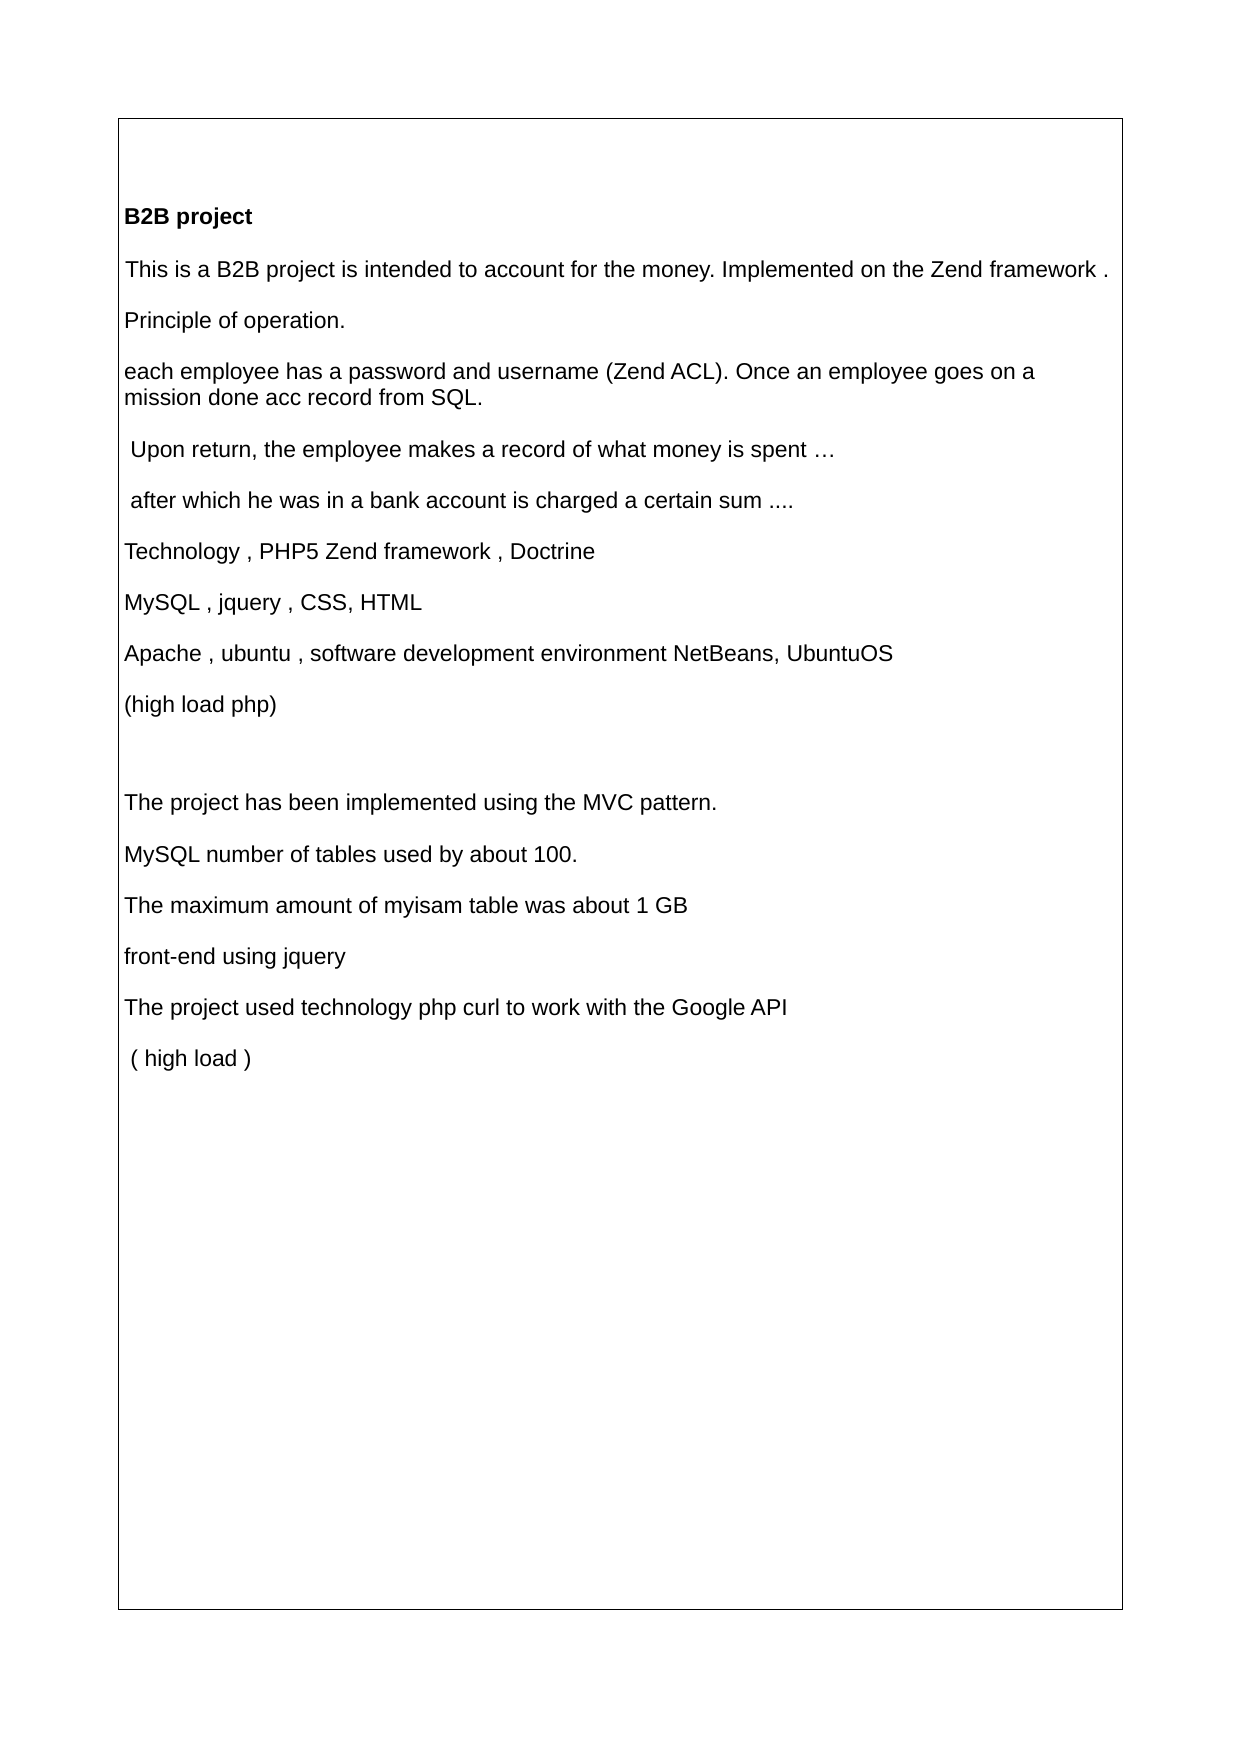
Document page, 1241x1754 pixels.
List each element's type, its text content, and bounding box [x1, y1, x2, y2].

table_header B2B project This is a B2B project is intended to account for the money. Implemented on the Zend framework . Principle of operation. each employee has a password and username (Zend ACL). Once an employee goes on a mission done acc record from SQL. Upon return, the employee makes a record of what money is spent … after which he was in a bank account is charged a certain sum .... Technology , PHP5 Zend framework , Doctrine MySQL , jquery , CSS, HTML Apache , ubuntu , software development environment NetBeans, UbuntuOS (high load php) The project has been implemented using the MVC pattern. MySQL number of tables used by about 100. The maximum amount of myisam table was about 1 GB front-end using jquery The project used technology php curl to work with the Google API ( high load ) [119, 119, 1122, 1609]
